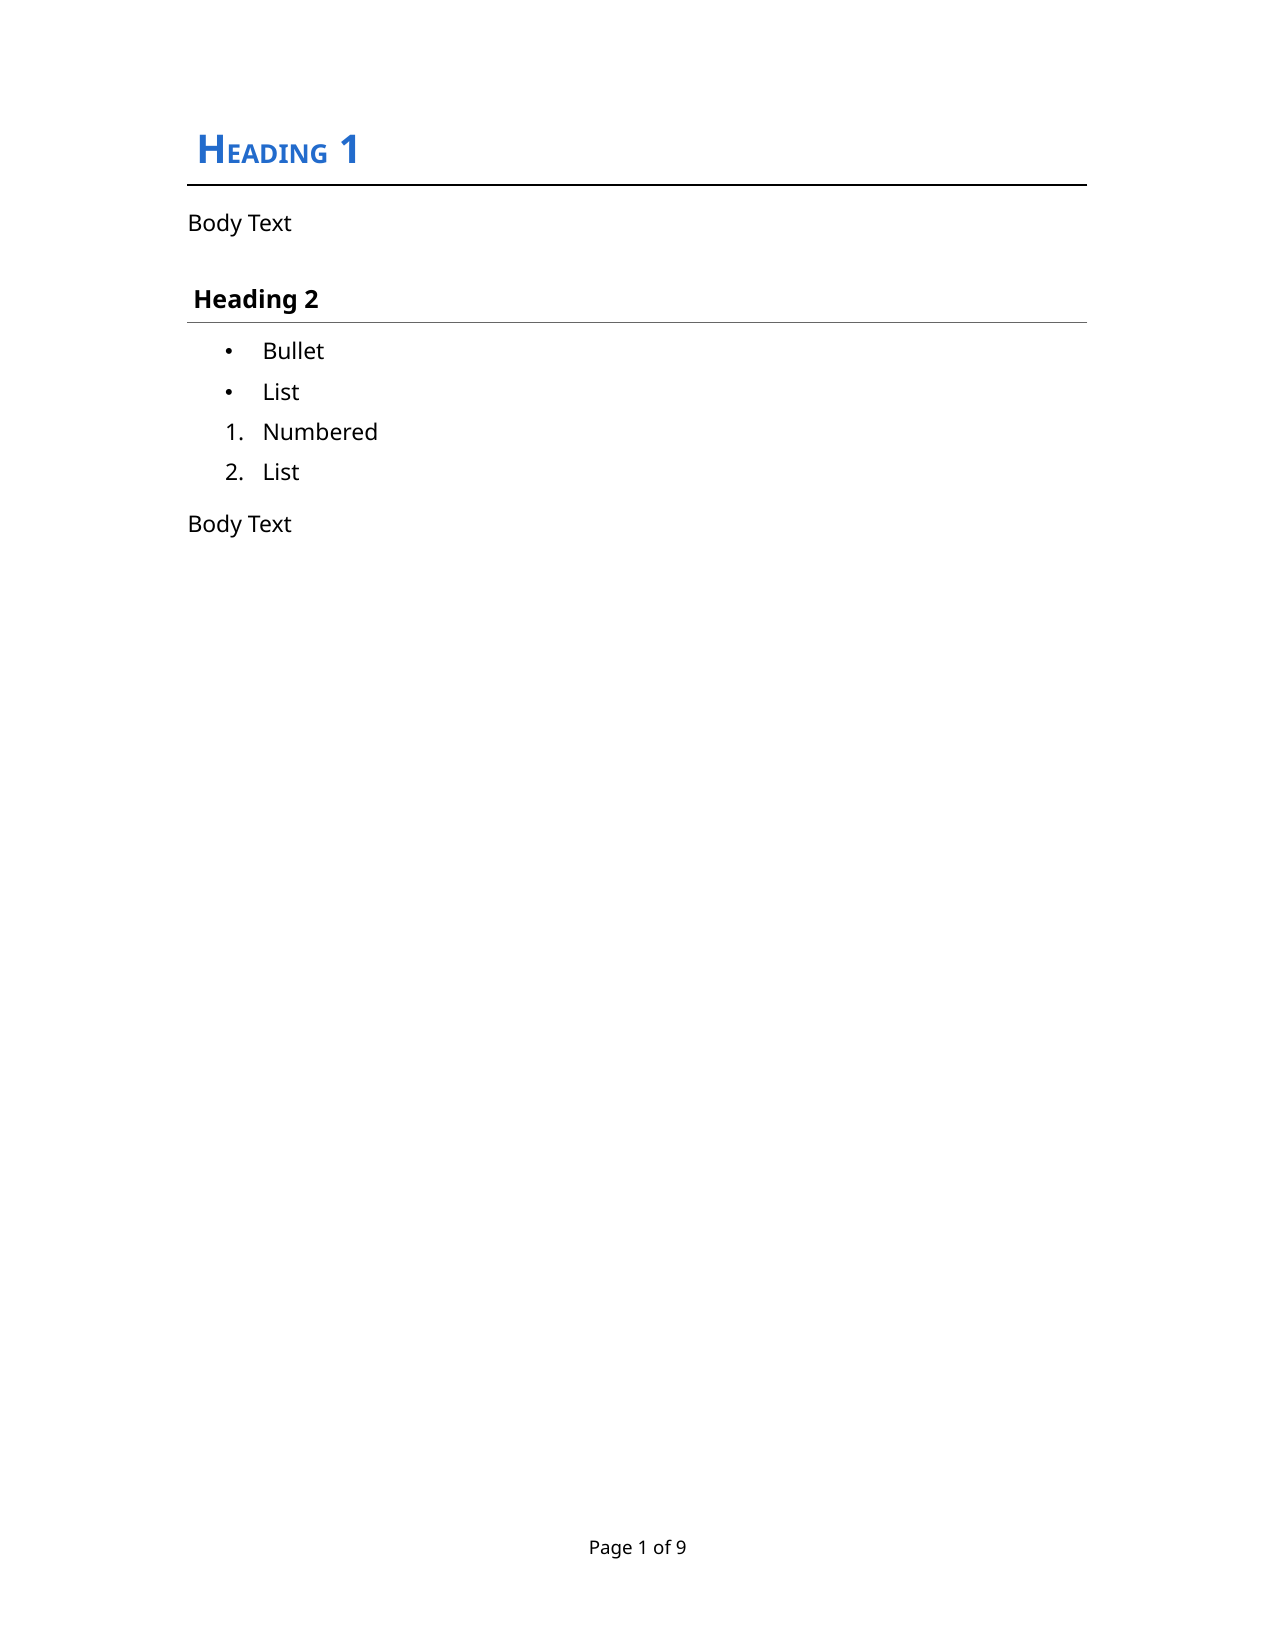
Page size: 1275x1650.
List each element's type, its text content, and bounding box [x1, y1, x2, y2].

list List [225, 375, 1087, 407]
list Numbered [225, 416, 1087, 447]
list List [225, 456, 1087, 487]
subtitle Heading 2 [187, 276, 1087, 322]
subtitle Heading 1 [187, 112, 1087, 184]
text Body Text [187, 508, 1087, 539]
text Body Text [187, 207, 1087, 238]
list Bullet [225, 335, 1087, 367]
